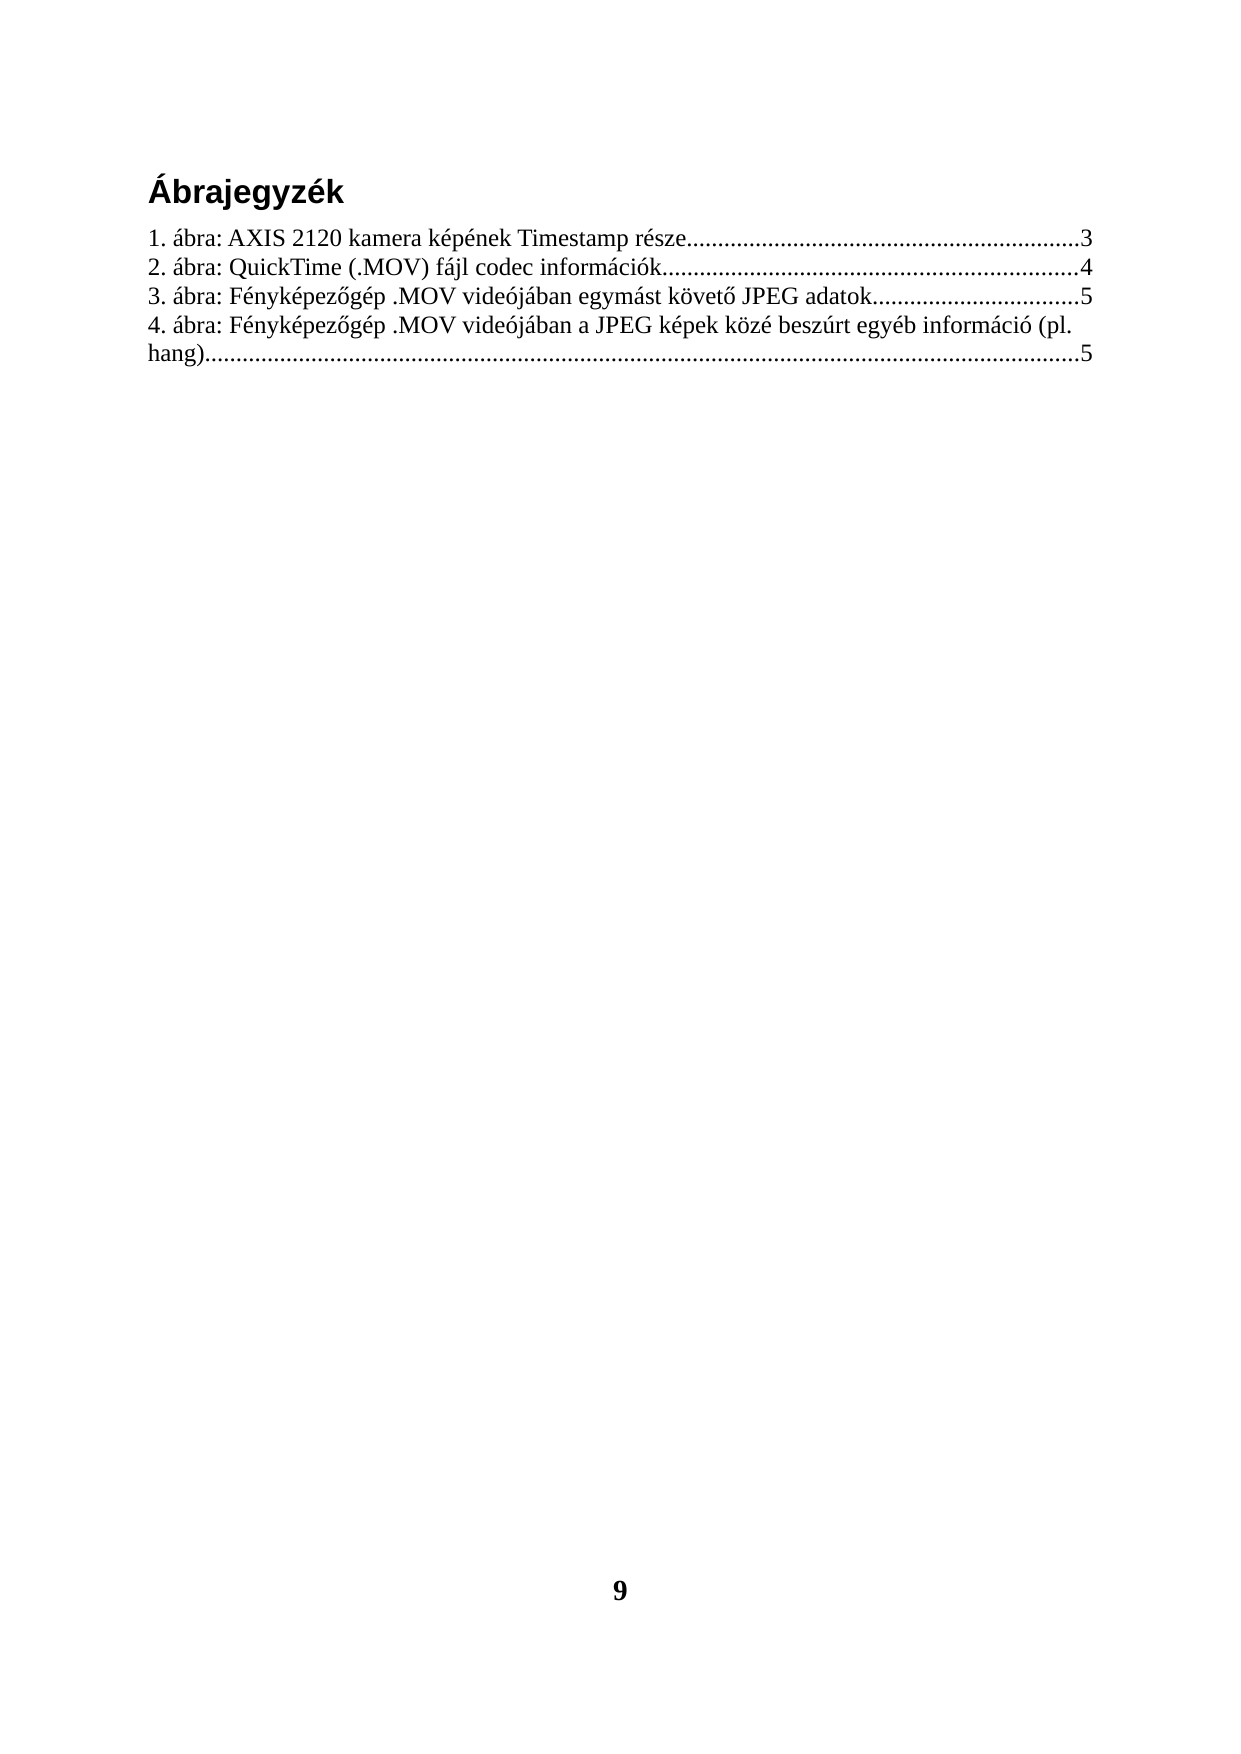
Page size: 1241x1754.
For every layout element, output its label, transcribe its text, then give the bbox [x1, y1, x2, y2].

text 3. ábra: Fényképezőgép .MOV videójában egymást követő JPEG adatok 5 [148, 281, 1093, 310]
text 4. ábra: Fényképezőgép .MOV videójában a JPEG képek közé beszúrt egyéb információ (pl. hang) 5 [148, 310, 1093, 367]
text 2. ábra: QuickTime (.MOV) fájl codec információk 4 [148, 252, 1093, 281]
subtitle Ábrajegyzék [148, 173, 1093, 211]
text 1. ábra: AXIS 2120 kamera képének Timestamp része 3 [148, 223, 1093, 252]
